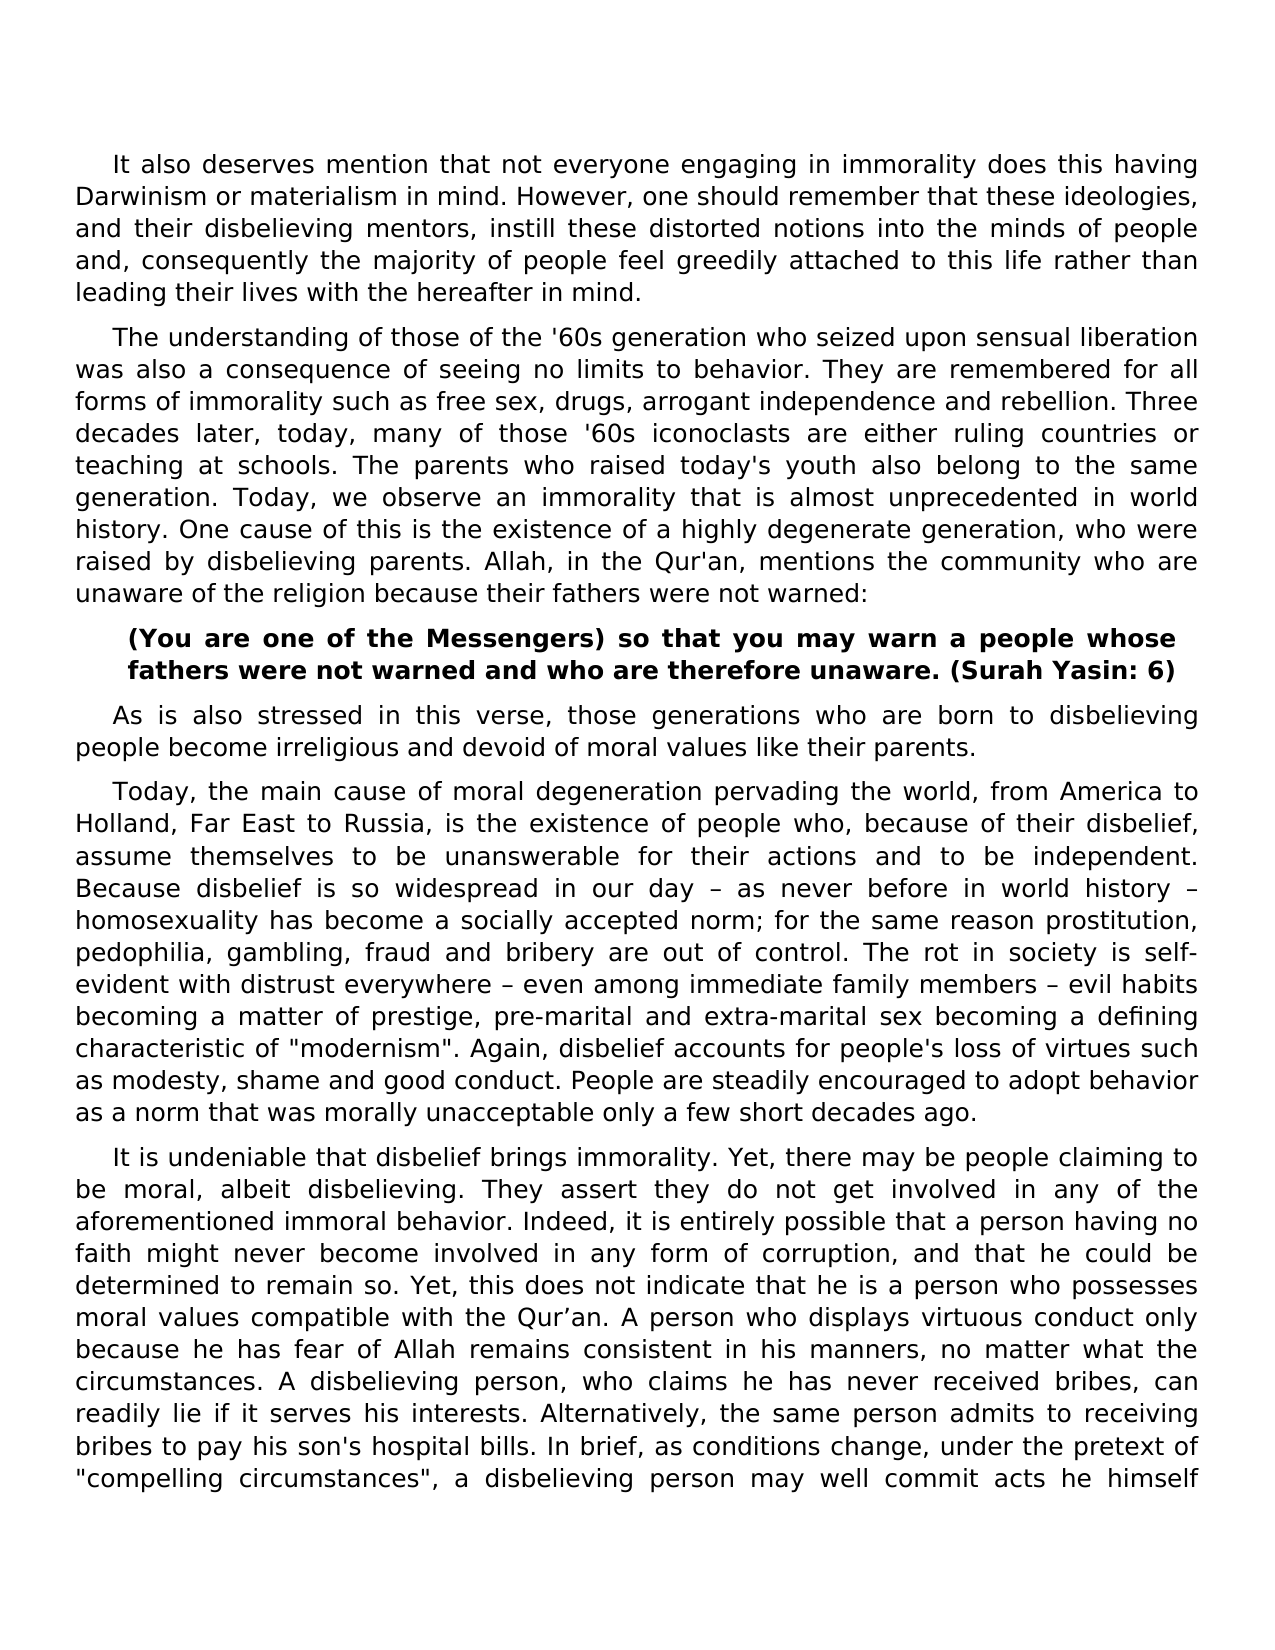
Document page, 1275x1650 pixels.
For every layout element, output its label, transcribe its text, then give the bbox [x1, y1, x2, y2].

text It is undeniable that disbelief brings immorality. Yet, there may be people claiming to be moral, albeit disbelieving. They assert they do not get involved in any of the aforementioned immoral behavior. Indeed, it is entirely possible that a person having no faith might never become involved in any form of corruption, and that he could be determined to remain so. Yet, this does not indicate that he is a person who possesses moral values compatible with the Qur’an. A person who displays virtuous conduct only because he has fear of Allah remains consistent in his manners, no matter what the circumstances. A disbelieving person, who claims he has never received bribes, can readily lie if it serves his interests. Alternatively, the same person admits to receiving bribes to pay his son's hospital bills. In brief, as conditions change, under the pretext of "compelling circumstances", a disbelieving person may well commit acts he himself [75, 1143, 1200, 1493]
text (You are one of the Messengers) so that you may warn a people whose fathers were not warned and who are therefore unaware. (Surah Yasin: 6) [127, 624, 1177, 685]
text It also deserves mention that not everyone engaging in immorality does this having Darwinism or materialism in mind. However, one should remember that these ideologies, and their disbelieving mentors, instill these distorted notions into the minds of people and, consequently the majority of people feel greedily attached to this life rather than leading their lives with the hereafter in mind. [75, 150, 1200, 307]
text The understanding of those of the '60s generation who seized upon sensual liberation was also a consequence of seeing no limits to behavior. They are remembered for all forms of immorality such as free sex, drugs, arrogant independence and rebellion. Three decades later, today, many of those '60s iconoclasts are either ruling countries or teaching at schools. The parents who raised today's youth also belong to the same generation. Today, we observe an immorality that is almost unprecedented in world history. One cause of this is the existence of a highly degenerate generation, who were raised by disbelieving parents. Allah, in the Qur'an, mentions the community who are unaware of the religion because their fathers were not warned: [75, 323, 1200, 609]
text Today, the main cause of moral degeneration pervading the world, from America to Holland, Far East to Russia, is the existence of people who, because of their disbelief, assume themselves to be unanswerable for their actions and to be independent. Because disbelief is so widespread in our day – as never before in world history – homosexuality has become a socially accepted norm; for the same reason prostitution, pedophilia, gambling, fraud and bribery are out of control. The rot in society is self-evident with distrust everywhere – even among immediate family members – evil habits becoming a matter of prestige, pre-marital and extra-marital sex becoming a defining characteristic of "modernism". Again, disbelief accounts for people's loss of virtues such as modesty, shame and good conduct. People are steadily encouraged to adopt behavior as a norm that was morally unacceptable only a few short decades ago. [75, 777, 1200, 1127]
text As is also stressed in this verse, those generations who are born to disbelieving people become irreligious and devoid of moral values like their parents. [75, 701, 1200, 762]
